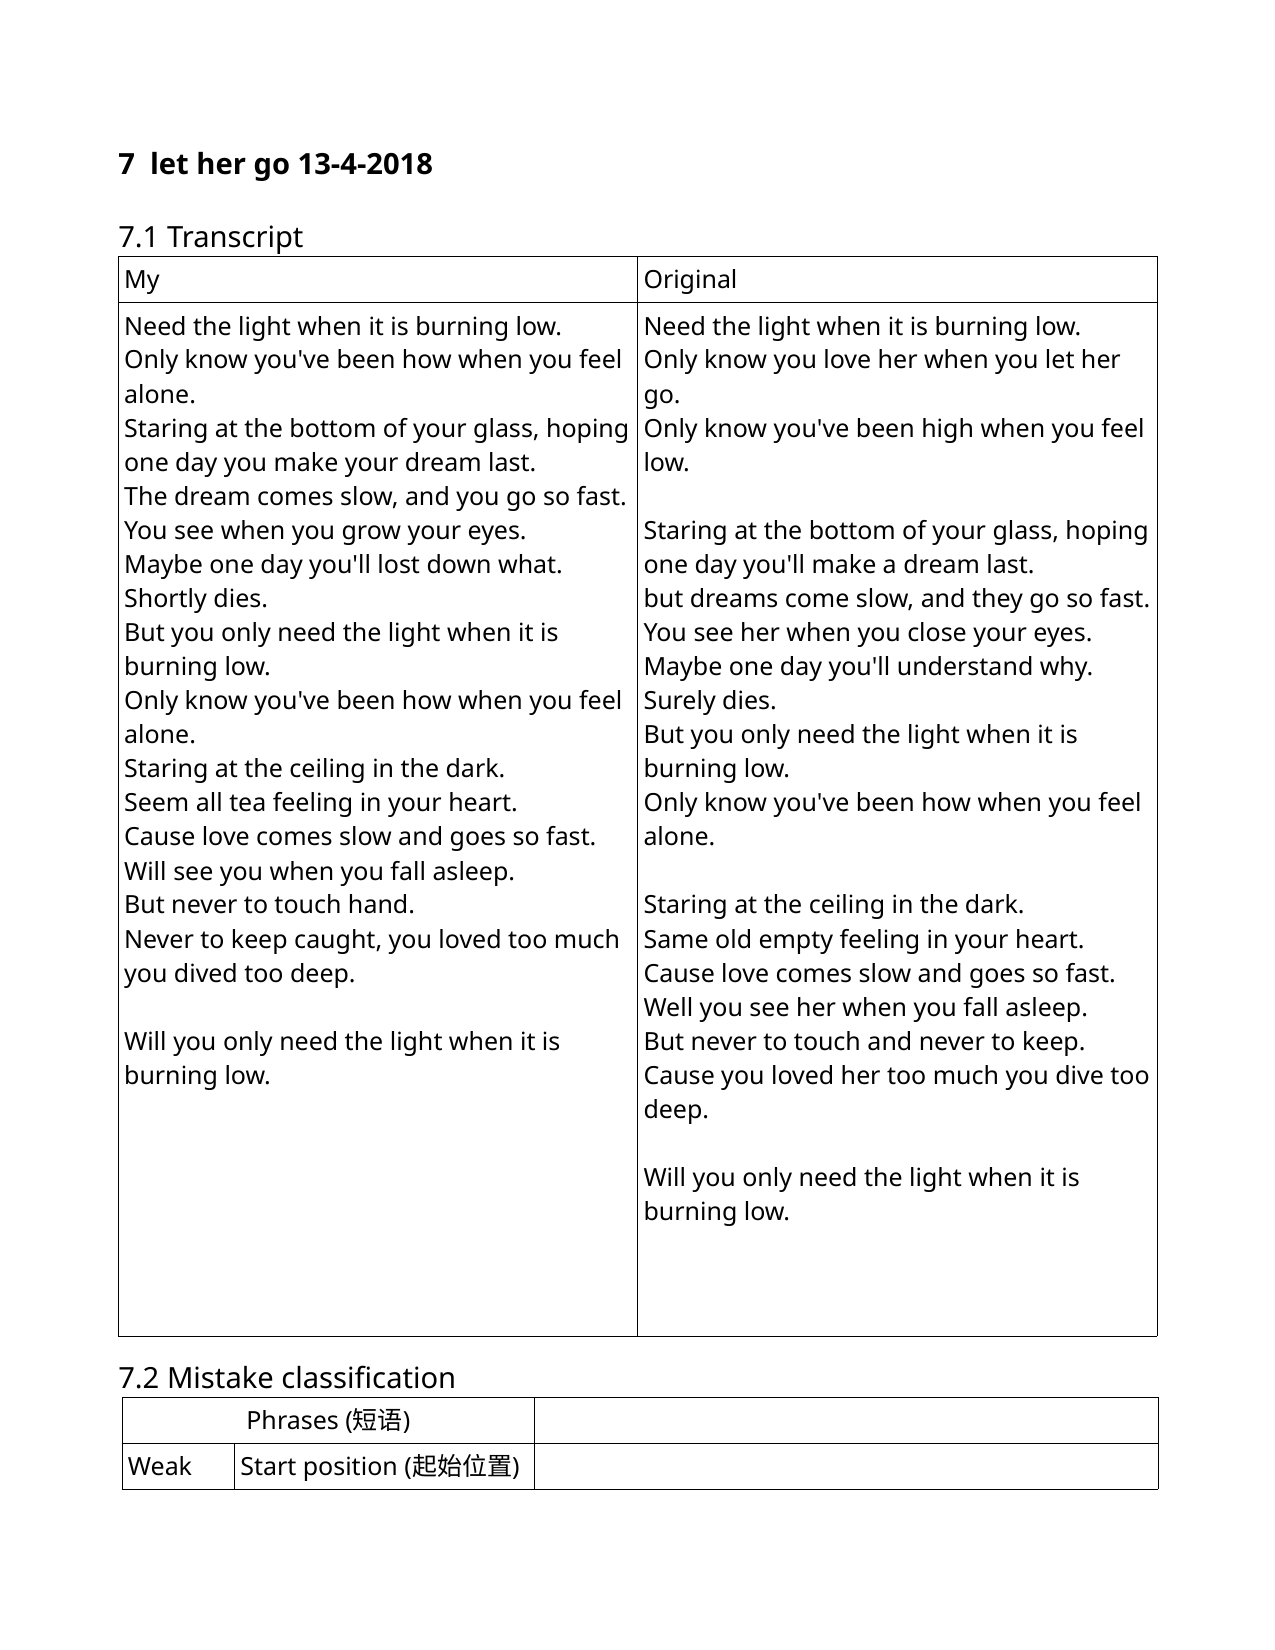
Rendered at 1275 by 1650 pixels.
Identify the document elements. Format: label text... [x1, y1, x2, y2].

table_header [535, 1398, 1158, 1443]
table_cell Need the light when it is burning low. Only know you've been how when you feel alone. Staring at the bottom of your glass, hoping one day you make your dream last. The dream comes slow, and you go so fast. You see when you grow your eyes. Maybe one day you'll lost down what. Shortly dies. But you only need the light when it is burning low. Only know you've been how when you feel alone. Staring at the ceiling in the dark. Seem all tea feeling in your heart. Cause love comes slow and goes so fast. Will see you when you fall asleep. But never to touch hand. Never to keep caught, you loved too much you dived too deep. Will you only need the light when it is burning low. [119, 303, 637, 1336]
table_header My [119, 257, 637, 302]
table_cell Start position (起始位置) [235, 1444, 534, 1489]
table_header Phrases (短语) [123, 1398, 534, 1443]
subtitle 7.1 Transcript [118, 216, 1157, 256]
table_cell [535, 1444, 1158, 1489]
table_header Original [638, 257, 1157, 302]
table_cell Weak [123, 1444, 234, 1489]
subtitle 7 let her go 13-4-2018 [118, 143, 1157, 183]
subtitle 7.2 Mistake classification [118, 1357, 1157, 1397]
table_cell Need the light when it is burning low. Only know you love her when you let her go. Only know you've been high when you feel low. Staring at the bottom of your glass, hoping one day you'll make a dream last. but dreams come slow, and they go so fast. You see her when you close your eyes. Maybe one day you'll understand why. Surely dies. But you only need the light when it is burning low. Only know you've been how when you feel alone. Staring at the ceiling in the dark. Same old empty feeling in your heart. Cause love comes slow and goes so fast. Well you see her when you fall asleep. But never to touch and never to keep. Cause you loved her too much you dive too deep. Will you only need the light when it is burning low. [638, 303, 1157, 1336]
